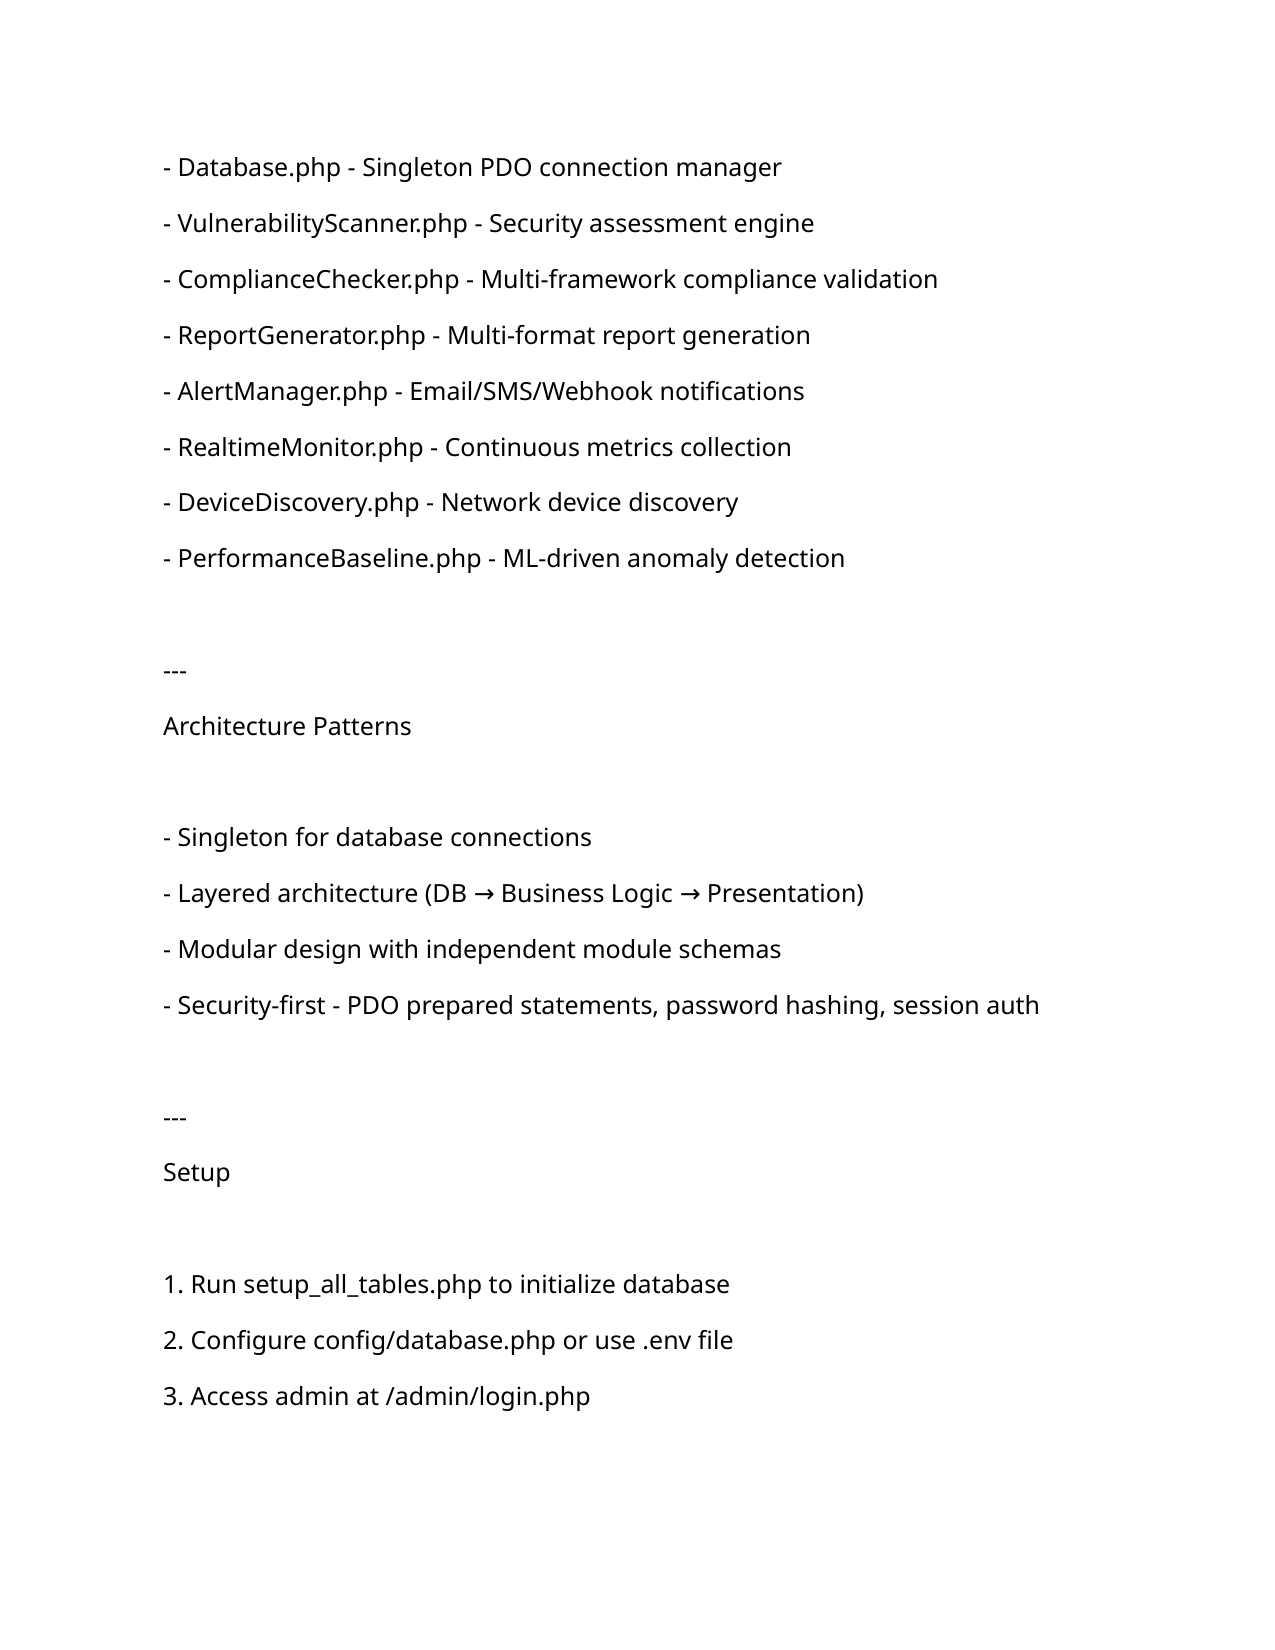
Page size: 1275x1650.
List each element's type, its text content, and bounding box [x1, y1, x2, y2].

text - ReportGenerator.php - Multi-format report generation [150, 317, 1125, 352]
text 1. Run setup_all_tables.php to initialize database [150, 1267, 1125, 1301]
text - Singleton for database connections [150, 820, 1125, 854]
text - Layered architecture (DB → Business Logic → Presentation) [150, 876, 1125, 910]
text - RealtimeMonitor.php - Continuous metrics collection [150, 429, 1125, 463]
text - Database.php - Singleton PDO connection manager [150, 150, 1125, 184]
text - PerformanceBaseline.php - ML-driven anomaly detection [150, 541, 1125, 575]
text Architecture Patterns [150, 708, 1125, 742]
text --- [150, 1099, 1125, 1133]
text - ComplianceChecker.php - Multi-framework compliance validation [150, 262, 1125, 296]
text - AlertManager.php - Email/SMS/Webhook notifications [150, 373, 1125, 407]
text --- [150, 652, 1125, 687]
text Setup [150, 1155, 1125, 1189]
text - VulnerabilityScanner.php - Security assessment engine [150, 206, 1125, 240]
text 2. Configure config/database.php or use .env file [150, 1322, 1125, 1357]
text - Modular design with independent module schemas [150, 932, 1125, 966]
text 3. Access admin at /admin/login.php [150, 1378, 1125, 1412]
text - DeviceDiscovery.php - Network device discovery [150, 485, 1125, 519]
text - Security-first - PDO prepared statements, password hashing, session auth [150, 987, 1125, 1022]
